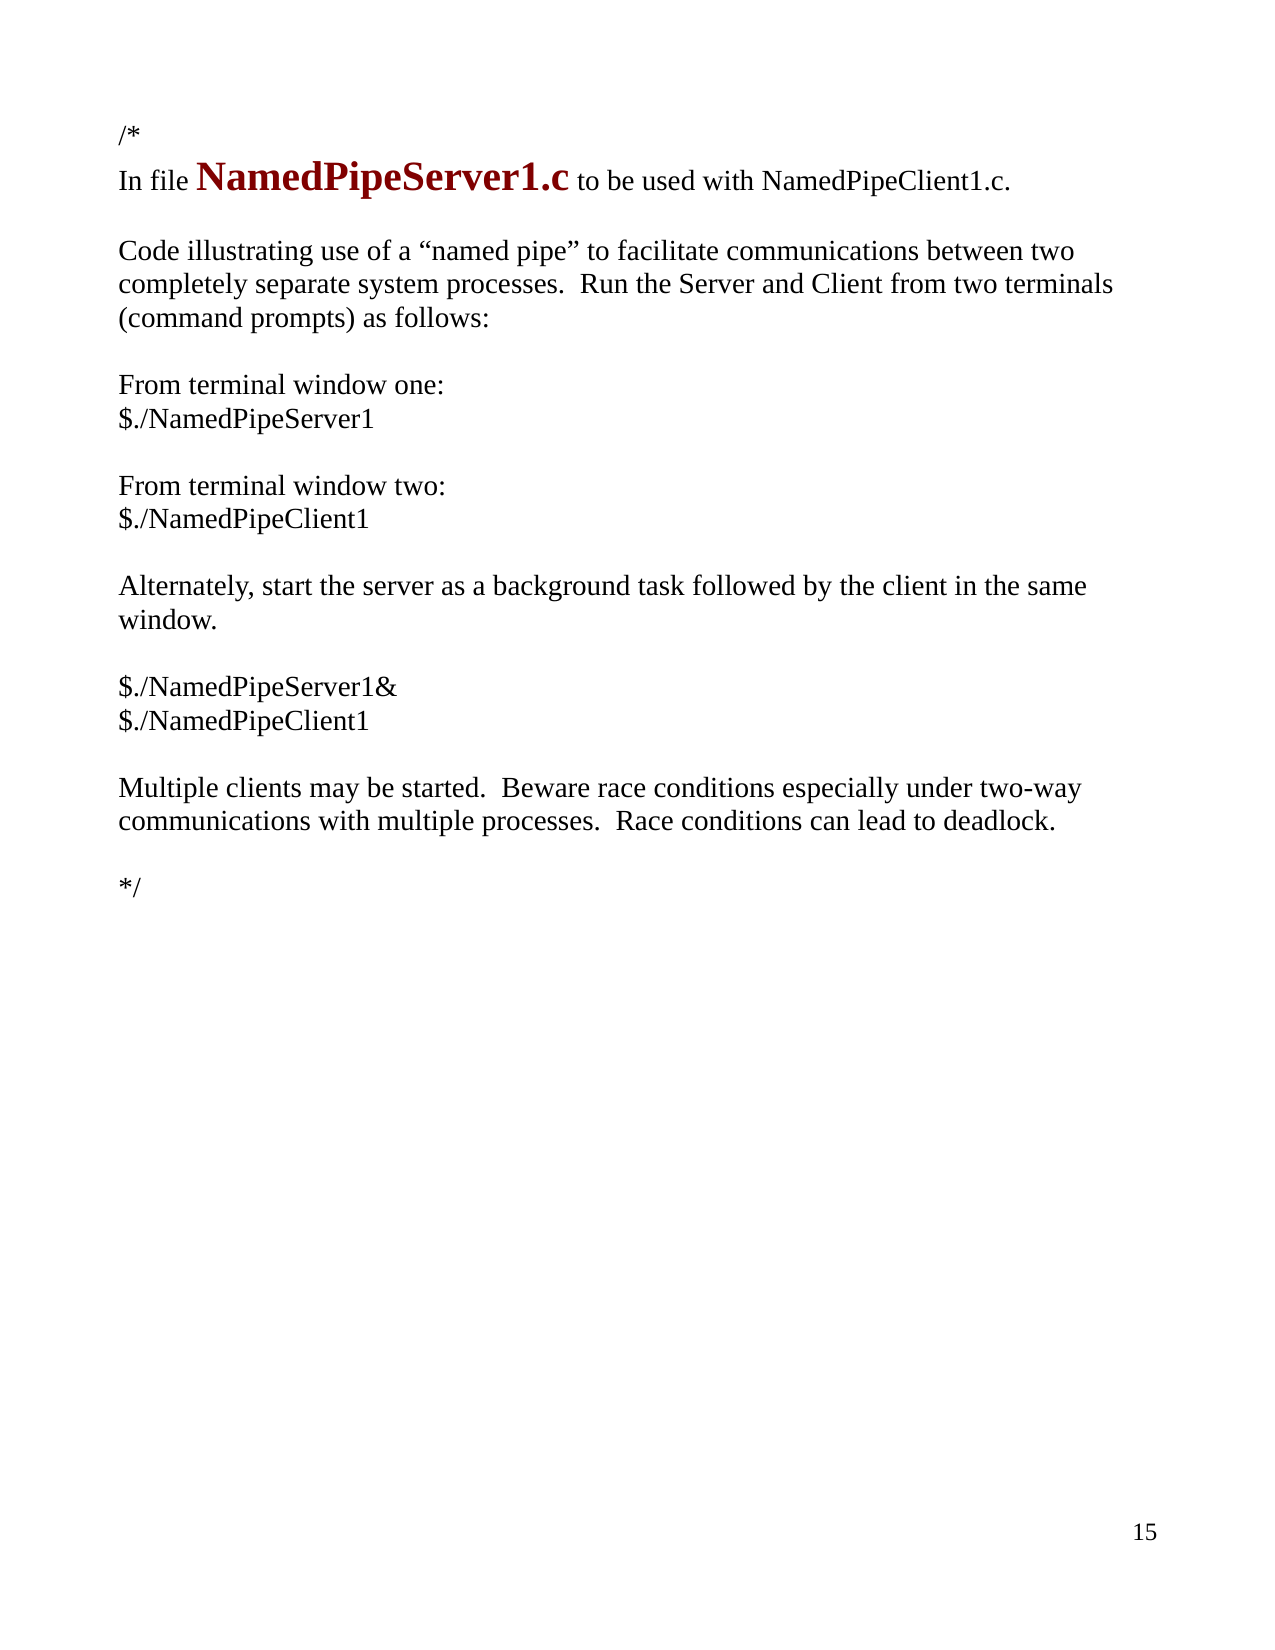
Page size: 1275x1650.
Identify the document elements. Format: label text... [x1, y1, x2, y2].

text Alternately, start the server as a background task followed by the client in the same window. [118, 568, 1157, 636]
text Code illustrating use of a “named pipe” to facilitate communications between two completely separate system processes. Run the Server and Client from two terminals (command prompts) as follows: [118, 233, 1157, 334]
text $./NamedPipeClient1 [118, 501, 1157, 535]
text /* [118, 118, 1157, 152]
text From terminal window one: [118, 367, 1157, 401]
text $./NamedPipeServer1 [118, 401, 1157, 434]
text In file NamedPipeServer1.c to be used with NamedPipeClient1.c. [118, 152, 1157, 199]
text From terminal window two: [118, 468, 1157, 501]
text $./NamedPipeServer1& [118, 669, 1157, 703]
text $./NamedPipeClient1 [118, 703, 1157, 736]
text Multiple clients may be started. Beware race conditions especially under two-way communications with multiple processes. Race conditions can lead to deadlock. [118, 770, 1157, 837]
text */ [118, 870, 1157, 904]
